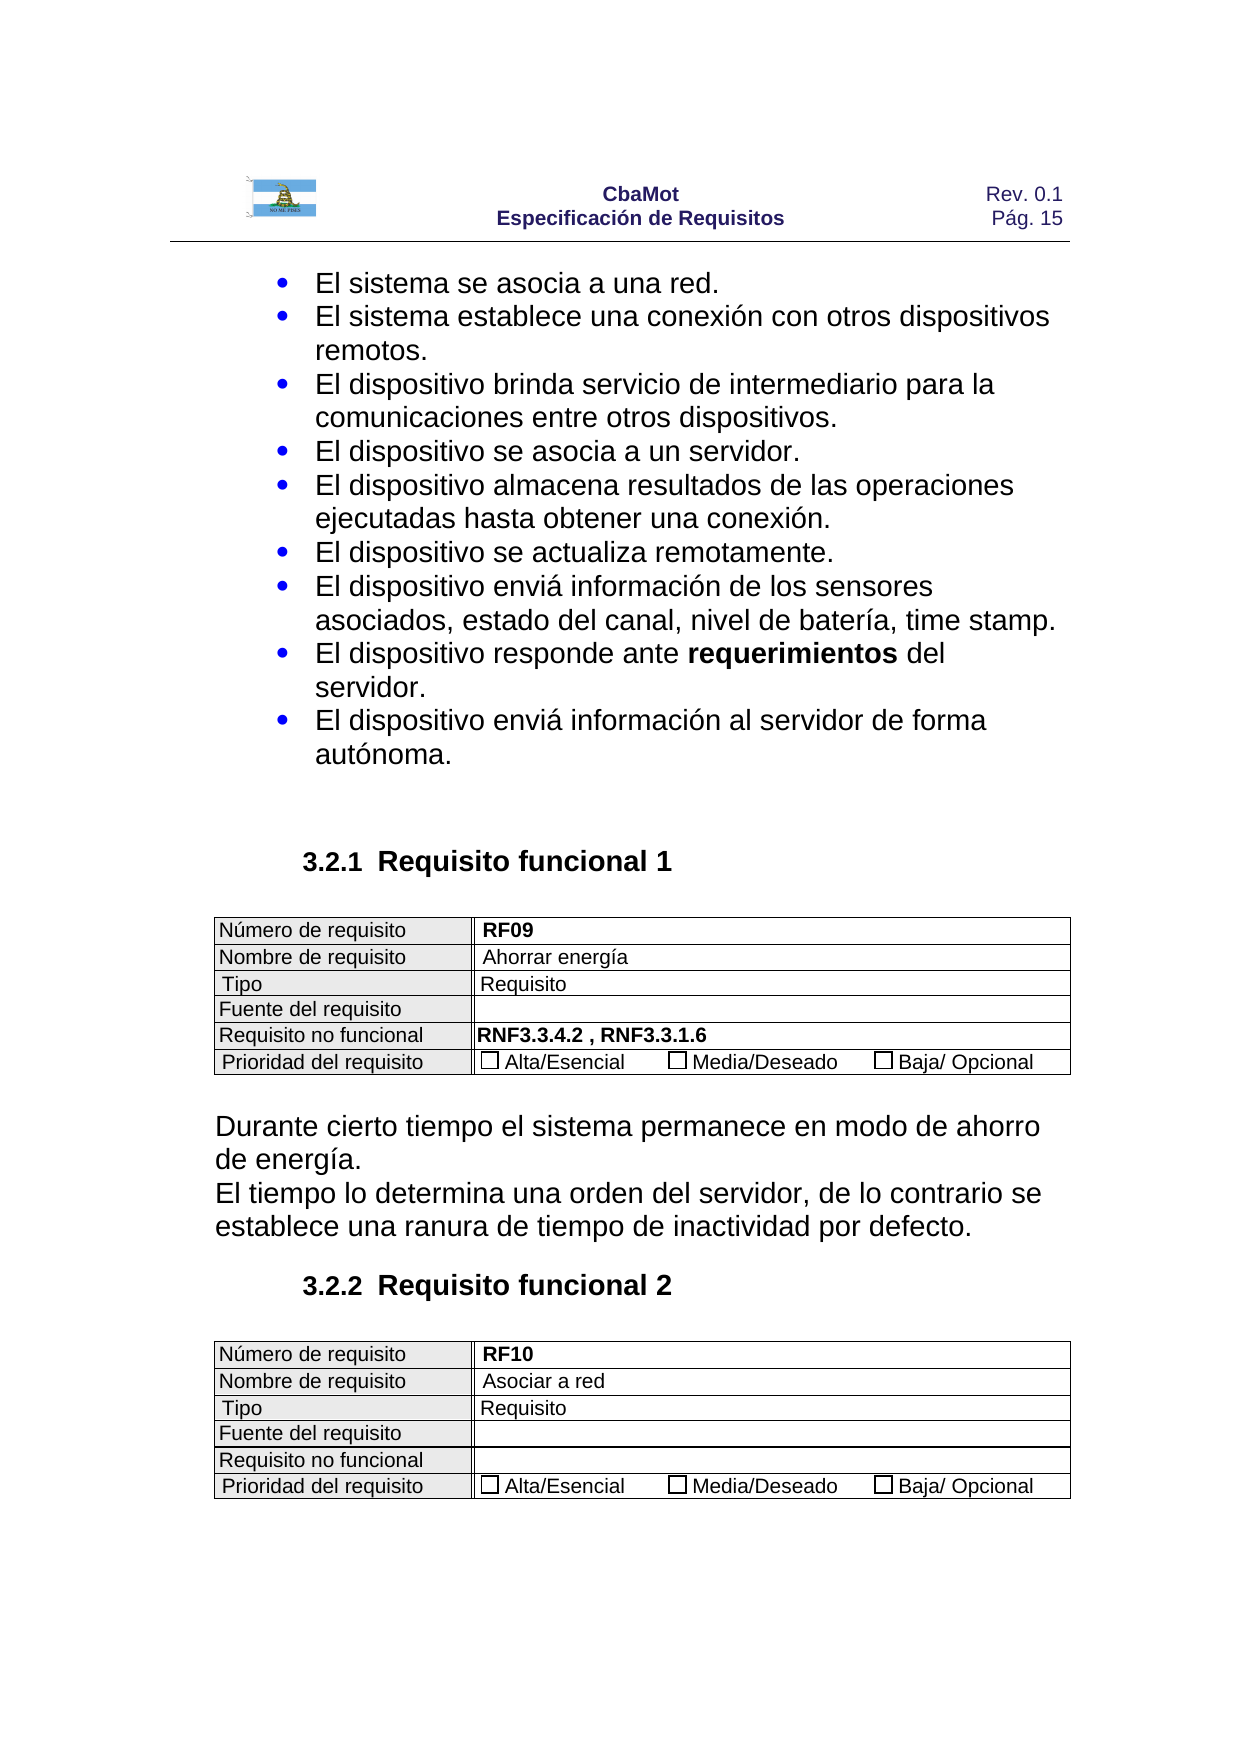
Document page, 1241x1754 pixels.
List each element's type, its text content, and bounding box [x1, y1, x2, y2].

subtitle Requisito funcional 2 [302, 1268, 1063, 1301]
table_cell Nombre de requisito [215, 945, 471, 970]
table_cell RNF3.3.4.2 , RNF3.3.1.6 [475, 1023, 1070, 1049]
table_cell Prioridad del requisito [215, 1474, 471, 1498]
table_cell Asociar a red [475, 1369, 1070, 1394]
table_cell Tipo [215, 971, 471, 995]
table_cell Requisito [475, 971, 660, 995]
table_cell [660, 971, 1070, 995]
list El dispositivo enviá información al servidor de forma autónoma. [277, 703, 1063, 771]
table_cell Requisito no funcional [215, 1448, 471, 1473]
table_cell [475, 996, 1070, 1022]
list El dispositivo almacena resultados de las operaciones ejecutadas hasta obtener una conexión. [277, 468, 1063, 535]
table_cell Prioridad del requisito [215, 1050, 471, 1074]
table_cell Requisito [475, 1396, 660, 1419]
table_cell Requisito no funcional [215, 1023, 471, 1049]
subtitle Requisito funcional 1 [302, 843, 1063, 877]
table_header Número de requisito [215, 918, 471, 944]
text El tiempo lo determina una orden del servidor, de lo contrario se establece una ranura de tiempo de inactividad por defecto. [215, 1176, 1063, 1243]
table_header RF09 [475, 918, 1070, 944]
list El dispositivo responde ante requerimientos del servidor. [277, 636, 1063, 703]
table_header Número de requisito [215, 1342, 471, 1368]
table_cell Baja/ Opcional [866, 1050, 1070, 1074]
list El dispositivo se actualiza remotamente. [277, 535, 1063, 569]
list El sistema establece una conexión con otros dispositivos remotos. [277, 299, 1063, 367]
table_cell Alta/Esencial [475, 1050, 660, 1074]
list El dispositivo brinda servicio de intermediario para la comunicaciones entre otros dispositivos. [277, 367, 1063, 434]
table_header RF10 [475, 1342, 1070, 1368]
table_cell Baja/ Opcional [866, 1474, 1070, 1498]
table_cell Media/Deseado [660, 1474, 866, 1498]
table_cell Media/Deseado [660, 1050, 866, 1074]
table_cell Alta/Esencial [475, 1474, 660, 1498]
list El dispositivo se asocia a un servidor. [277, 434, 1063, 468]
table_cell Ahorrar energía [475, 945, 1070, 970]
table_cell Nombre de requisito [215, 1369, 471, 1394]
table_cell [660, 1396, 1070, 1419]
picture [242, 174, 320, 220]
table_cell Tipo [215, 1396, 471, 1419]
list El dispositivo enviá información de los sensores asociados, estado del canal, nivel de batería, time stamp. [277, 569, 1063, 636]
text Durante cierto tiempo el sistema permanece en modo de ahorro de energía. [215, 1108, 1063, 1176]
table_cell [475, 1421, 1070, 1446]
table_cell Fuente del requisito [215, 1421, 471, 1446]
table_cell Fuente del requisito [215, 996, 471, 1022]
list El sistema se asocia a una red. [277, 266, 1063, 299]
table_cell [475, 1448, 1070, 1473]
